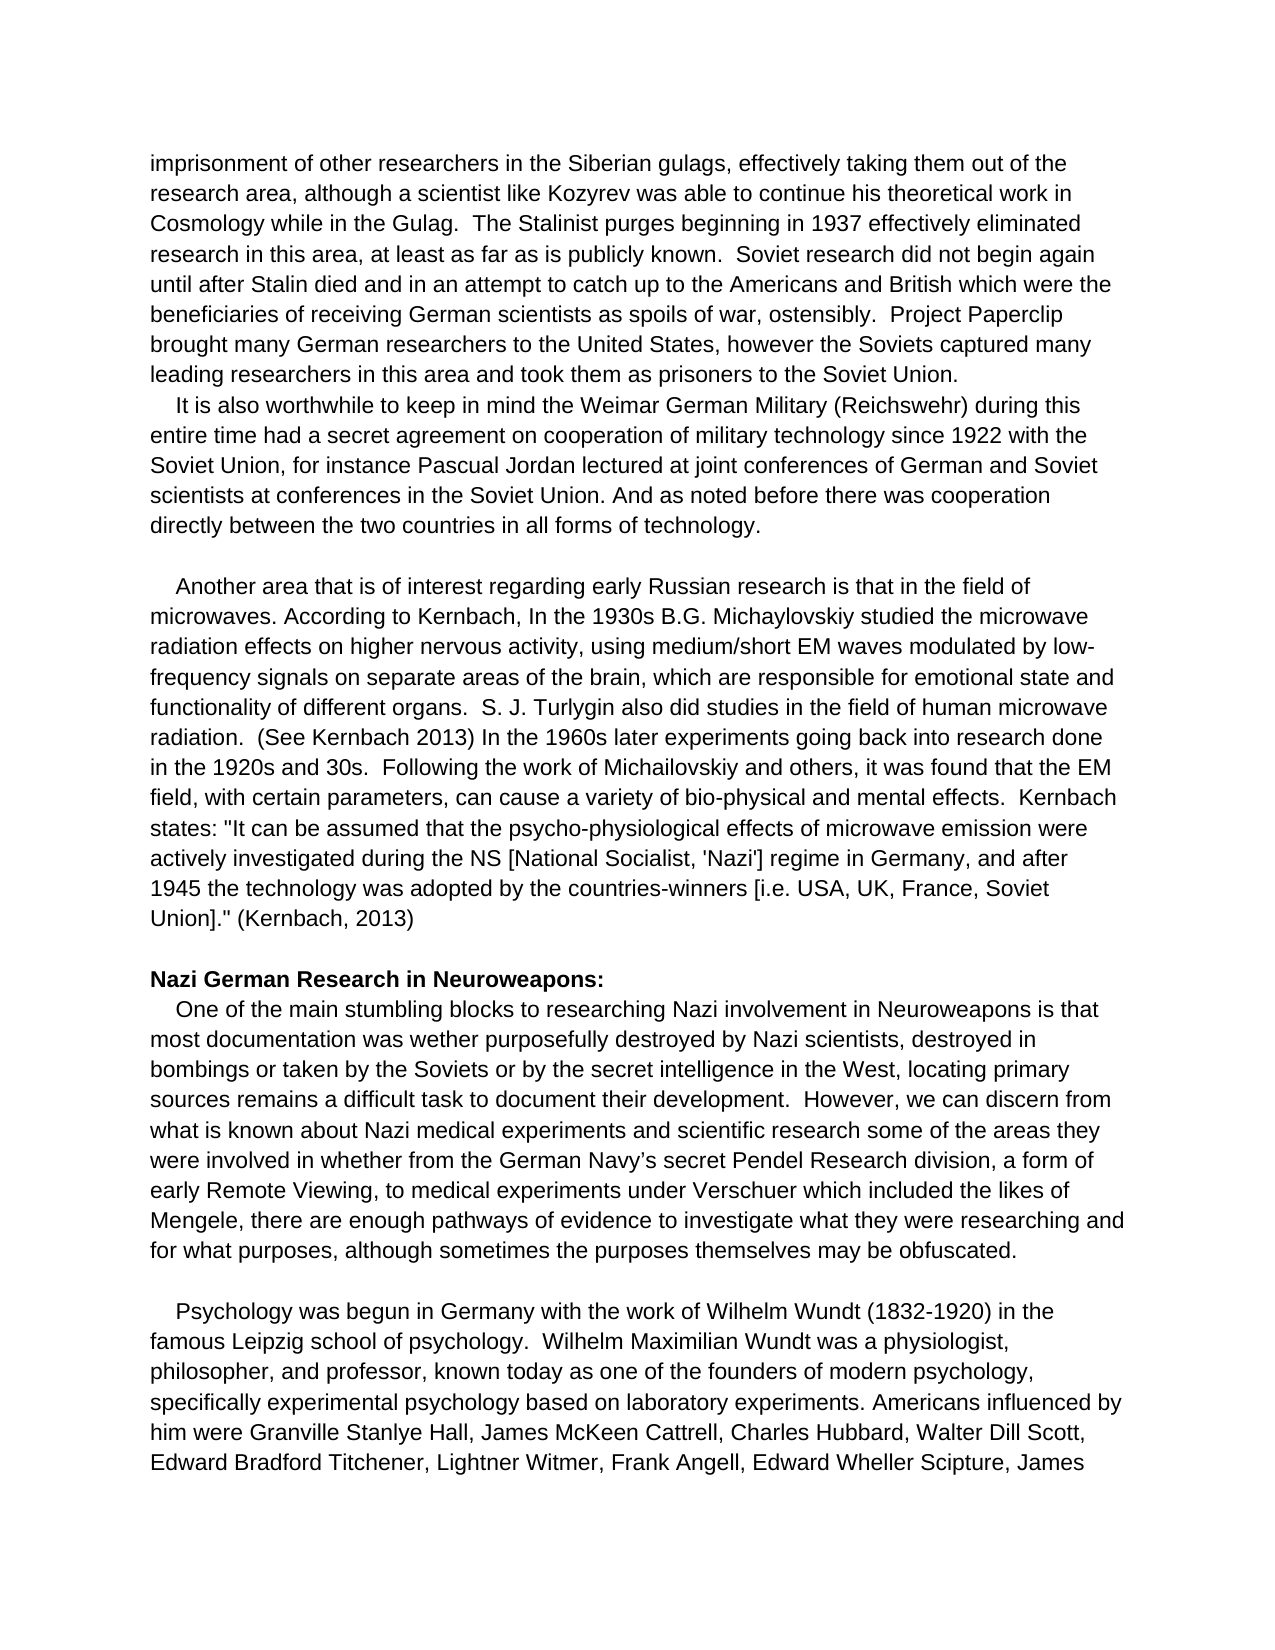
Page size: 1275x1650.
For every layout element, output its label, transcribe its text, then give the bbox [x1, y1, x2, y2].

text Psychology was begun in Germany with the work of Wilhelm Wundt (1832-1920) in the famous Leipzig school of psychology. Wilhelm Maximilian Wundt was a physiologist, philosopher, and professor, known today as one of the founders of modern psychology, specifically experimental psychology based on laboratory experiments. Americans influenced by him were Granville Stanlye Hall, James McKeen Cattrell, Charles Hubbard, Walter Dill Scott, Edward Bradford Titchener, Lightner Witmer, Frank Angell, Edward Wheller Scipture, James [150, 1298, 1125, 1475]
text imprisonment of other researchers in the Siberian gulags, effectively taking them out of the research area, although a scientist like Kozyrev was able to continue his theoretical work in Cosmology while in the Gulag. The Stalinist purges beginning in 1937 effectively eliminated research in this area, at least as far as is publicly known. Soviet research did not begin again until after Stalin died and in an attempt to catch up to the Americans and British which were the beneficiaries of receiving German scientists as spoils of war, ostensibly. Project Paperclip brought many German researchers to the United States, however the Soviets captured many leading researchers in this area and took them as prisoners to the Soviet Union. [150, 150, 1125, 388]
text One of the main stumbling blocks to researching Nazi involvement in Neuroweapons is that most documentation was wether purposefully destroyed by Nazi scientists, destroyed in bombings or taken by the Soviets or by the secret intelligence in the West, locating primary sources remains a difficult task to document their development. However, we can discern from what is known about Nazi medical experiments and scientific research some of the areas they were involved in whether from the German Navy’s secret Pendel Research division, a form of early Remote Viewing, to medical experiments under Verschuer which included the likes of Mengele, there are enough pathways of evidence to investigate what they were researching and for what purposes, although sometimes the purposes themselves may be obfuscated. [150, 996, 1125, 1264]
text It is also worthwhile to keep in mind the Weimar German Military (Reichswehr) during this entire time had a secret agreement on cooperation of military technology since 1922 with the Soviet Union, for instance Pascual Jordan lectured at joint conferences of German and Soviet scientists at conferences in the Soviet Union. And as noted before there was cooperation directly between the two countries in all forms of technology. [150, 392, 1125, 539]
text Another area that is of interest regarding early Russian research is that in the field of microwaves. According to Kernbach, In the 1930s B.G. Michaylovskiy studied the microwave radiation effects on higher nervous activity, using medium/short EM waves modulated by low-frequency signals on separate areas of the brain, which are responsible for emotional state and functionality of different organs. S. J. Turlygin also did studies in the field of human microwave radiation. (See Kernbach 2013) In the 1960s later experiments going back into research done in the 1920s and 30s. Following the work of Michailovskiy and others, it was found that the EM field, with certain parameters, can cause a variety of bio-physical and mental effects. Kernbach states: "It can be assumed that the psycho-physiological effects of microwave emission were actively investigated during the NS [National Socialist, 'Nazi'] regime in Germany, and after 1945 the technology was adopted by the countries-winners [i.e. USA, UK, France, Soviet Union]." (Kernbach, 2013) [150, 573, 1125, 962]
text Nazi German Research in Neuroweapons: [150, 966, 1125, 992]
